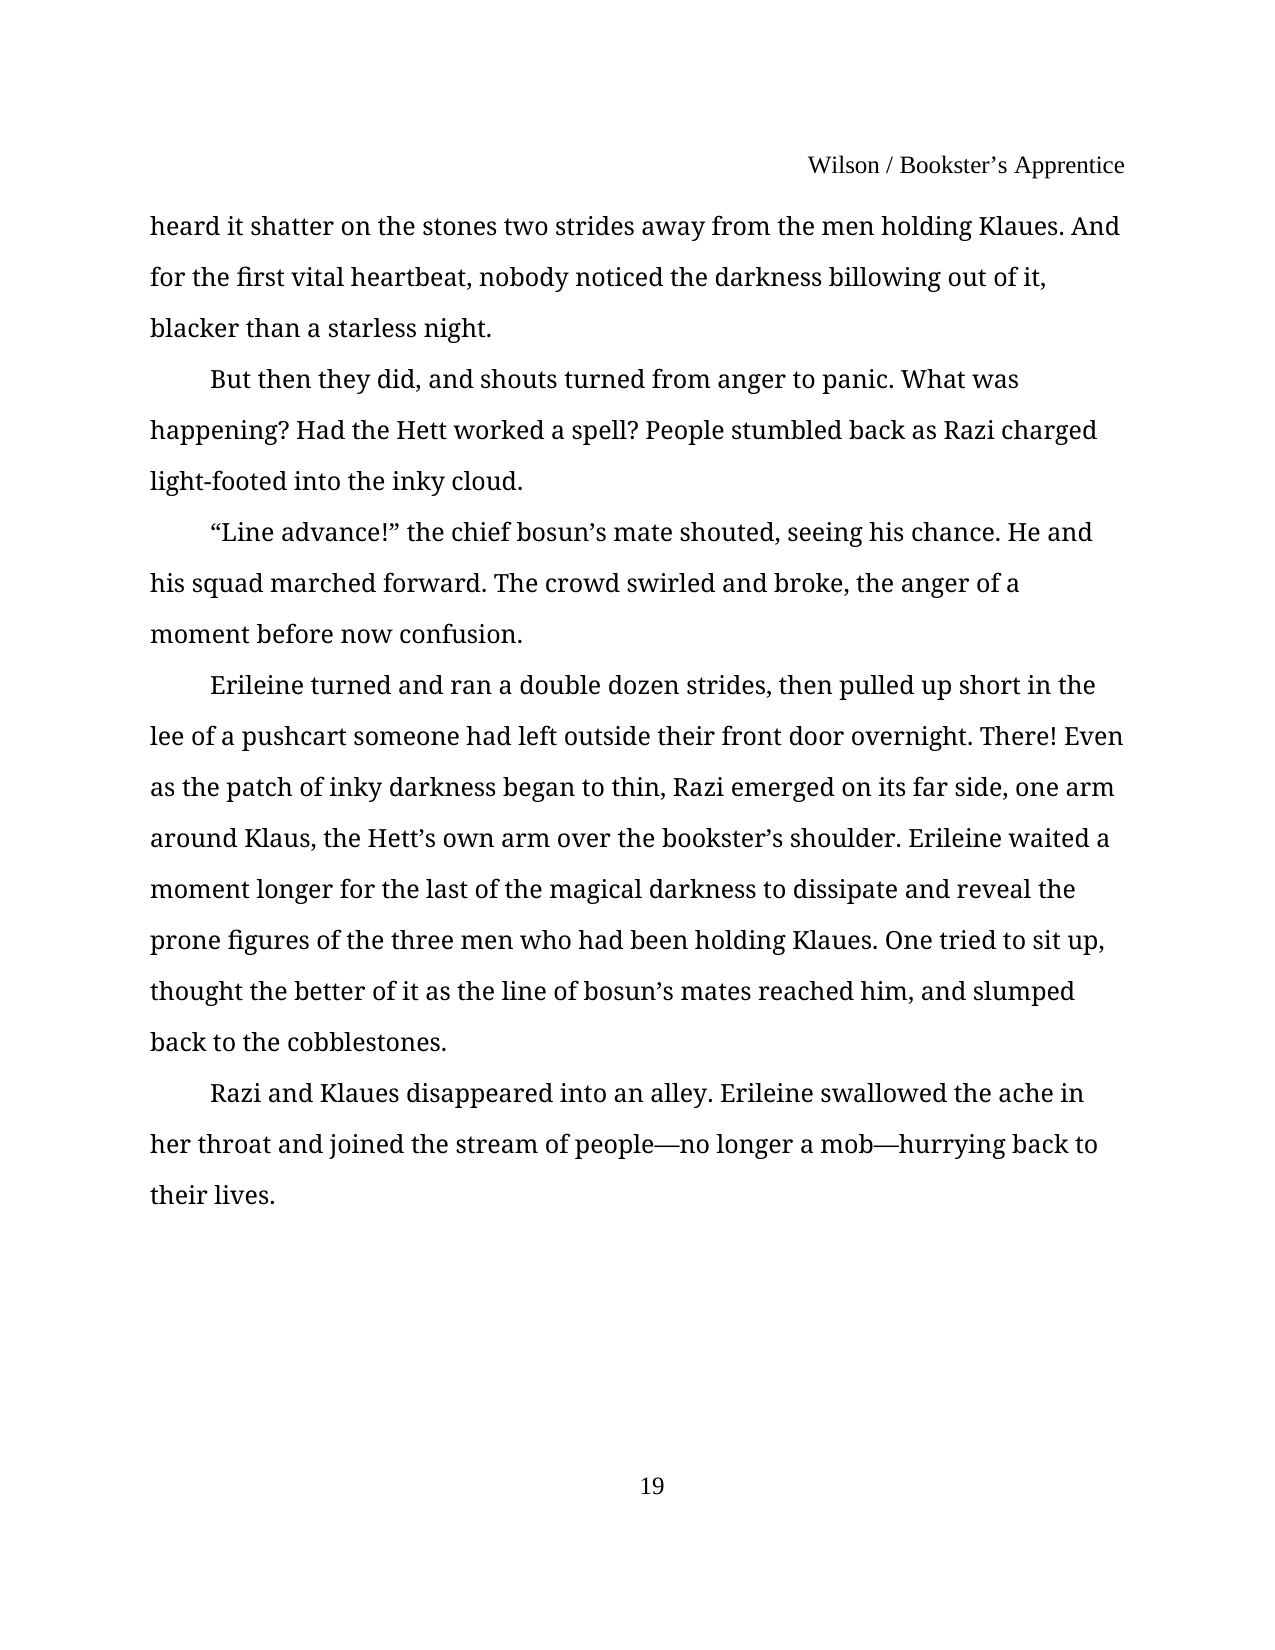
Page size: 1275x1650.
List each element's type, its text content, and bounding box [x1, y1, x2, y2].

text heard it shatter on the stones two strides away from the men holding Klaues. And for the first vital heartbeat, nobody noticed the darkness billowing out of it, blacker than a starless night. [150, 208, 1125, 344]
text Erileine turned and ran a double dozen strides, then pulled up short in the lee of a pushcart someone had left outside their front door overnight. There! Even as the patch of inky darkness began to thin, Razi emerged on its far side, one arm around Klaus, the Hett’s own arm over the bookster’s shoulder. Erileine waited a moment longer for the last of the magical darkness to dissipate and reveal the prone figures of the three men who had been holding Klaues. One tried to sit up, thought the better of it as the line of bosun’s mates reached him, and slumped back to the cobblestones. [150, 668, 1125, 1059]
text But then they did, and shouts turned from anger to panic. What was happening? Had the Hett worked a spell? People stumbled back as Razi charged light-footed into the inky cloud. [150, 361, 1125, 497]
text Razi and Klaues disappeared into an alley. Erileine swallowed the ache in her throat and joined the stream of people—no longer a mob—hurrying back to their lives. [150, 1076, 1125, 1212]
text “Line advance!” the chief bosun’s mate shouted, seeing his chance. He and his squad marched forward. The crowd swirled and broke, the anger of a moment before now confusion. [150, 514, 1125, 651]
